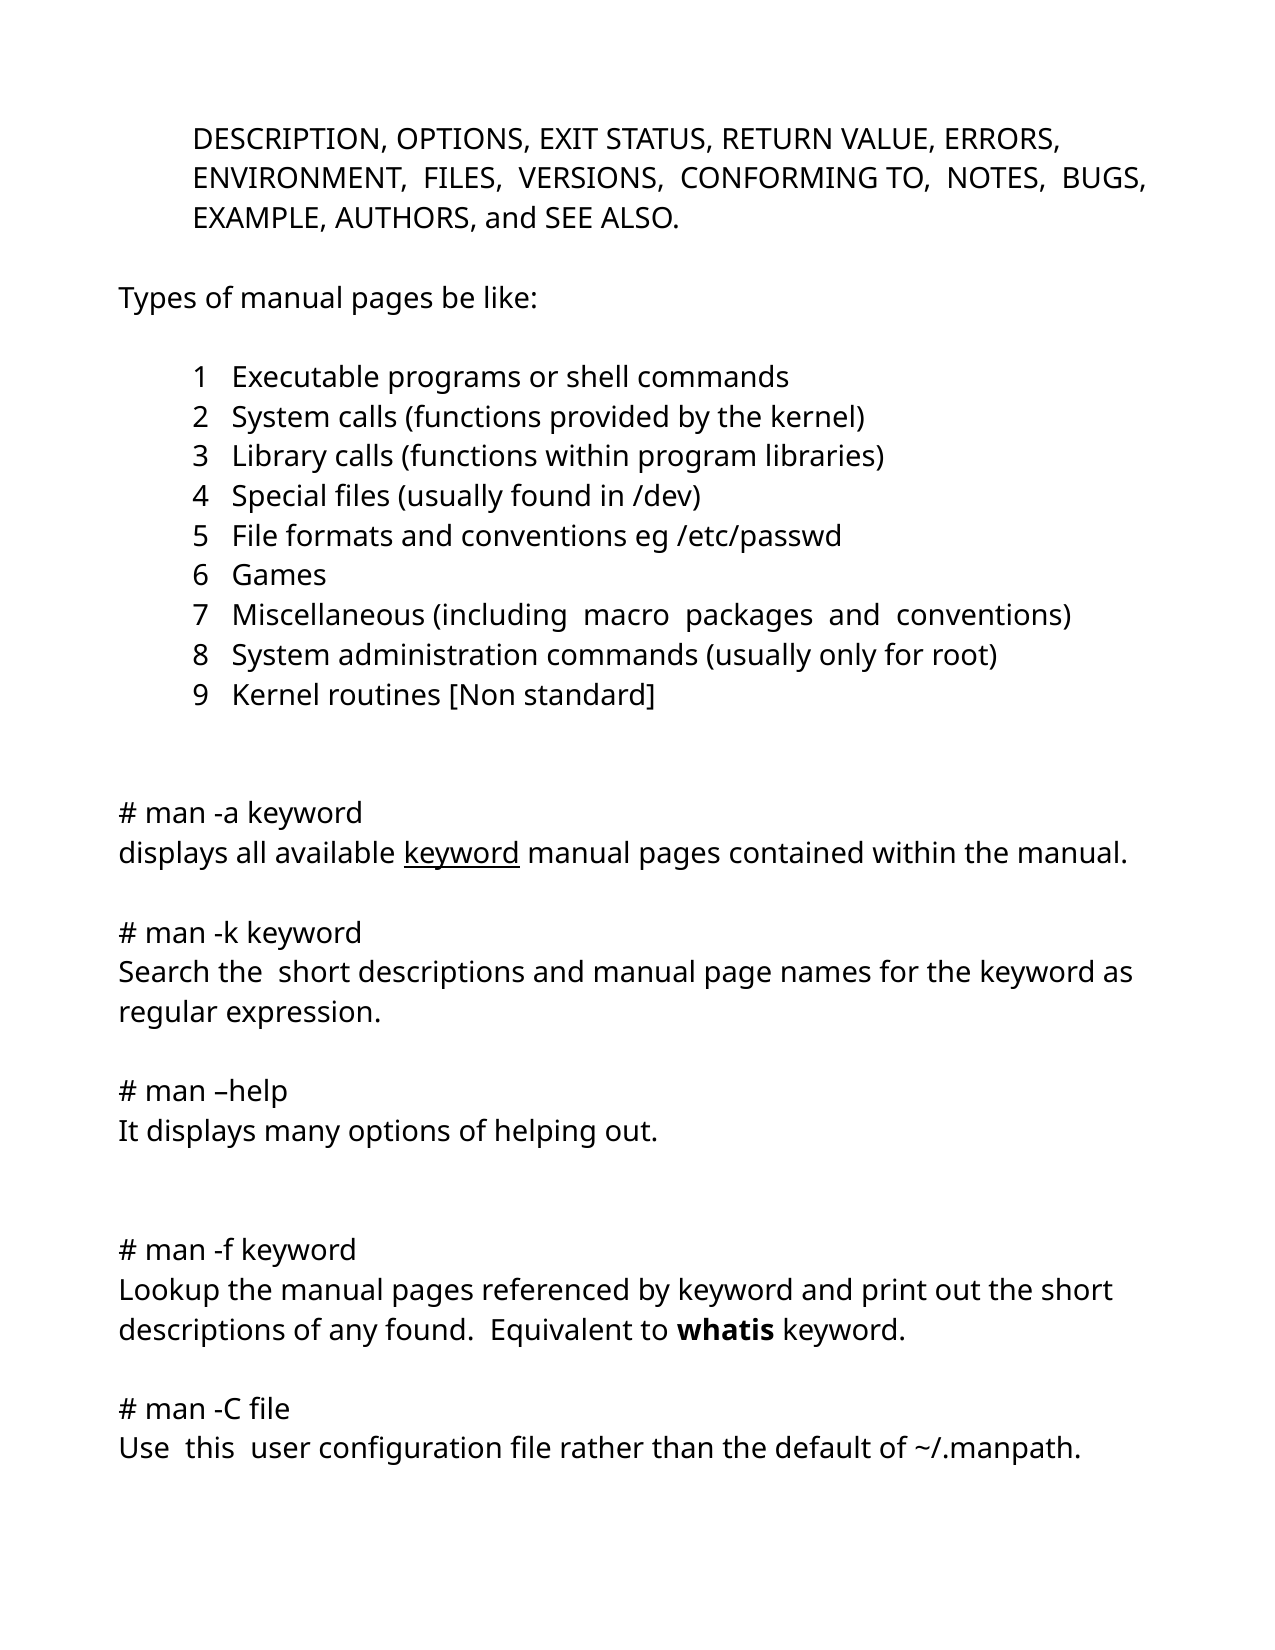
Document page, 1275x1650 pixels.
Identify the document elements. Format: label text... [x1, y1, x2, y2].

text It displays many options of helping out. [118, 1110, 1157, 1150]
text 8 System administration commands (usually only for root) [118, 634, 1157, 674]
text 6 Games [118, 555, 1157, 594]
text # man -C file [118, 1388, 1157, 1428]
text Types of manual pages be like: [118, 277, 1157, 317]
text # man -f keyword [118, 1229, 1157, 1269]
text # man –help [118, 1071, 1157, 1110]
text # man -k keyword [118, 912, 1157, 952]
text 4 Special files (usually found in /dev) [118, 475, 1157, 515]
text 5 File formats and conventions eg /etc/passwd [118, 515, 1157, 555]
text 1 Executable programs or shell commands [118, 356, 1157, 396]
text 2 System calls (functions provided by the kernel) [118, 396, 1157, 436]
text 3 Library calls (functions within program libraries) [118, 436, 1157, 475]
text Use this user configuration file rather than the default of ~/.manpath. [118, 1428, 1157, 1467]
text # man -a keyword [118, 793, 1157, 832]
text Search the short descriptions and manual page names for the keyword as regular expression. [118, 952, 1157, 1031]
text displays all available keyword manual pages contained within the manual. [118, 832, 1157, 872]
text Lookup the manual pages referenced by keyword and print out the short descriptions of any found. Equivalent to whatis keyword. [118, 1269, 1157, 1348]
text 7 Miscellaneous (including macro packages and conventions) [118, 594, 1157, 634]
text DESCRIPTION, OPTIONS, EXIT STATUS, RETURN VALUE, ERRORS, ENVIRONMENT, FILES, VERSIONS, CONFORMING TO, NOTES, BUGS, EXAMPLE, AUTHORS, and SEE ALSO. [118, 118, 1157, 237]
text 9 Kernel routines [Non standard] [118, 674, 1157, 713]
